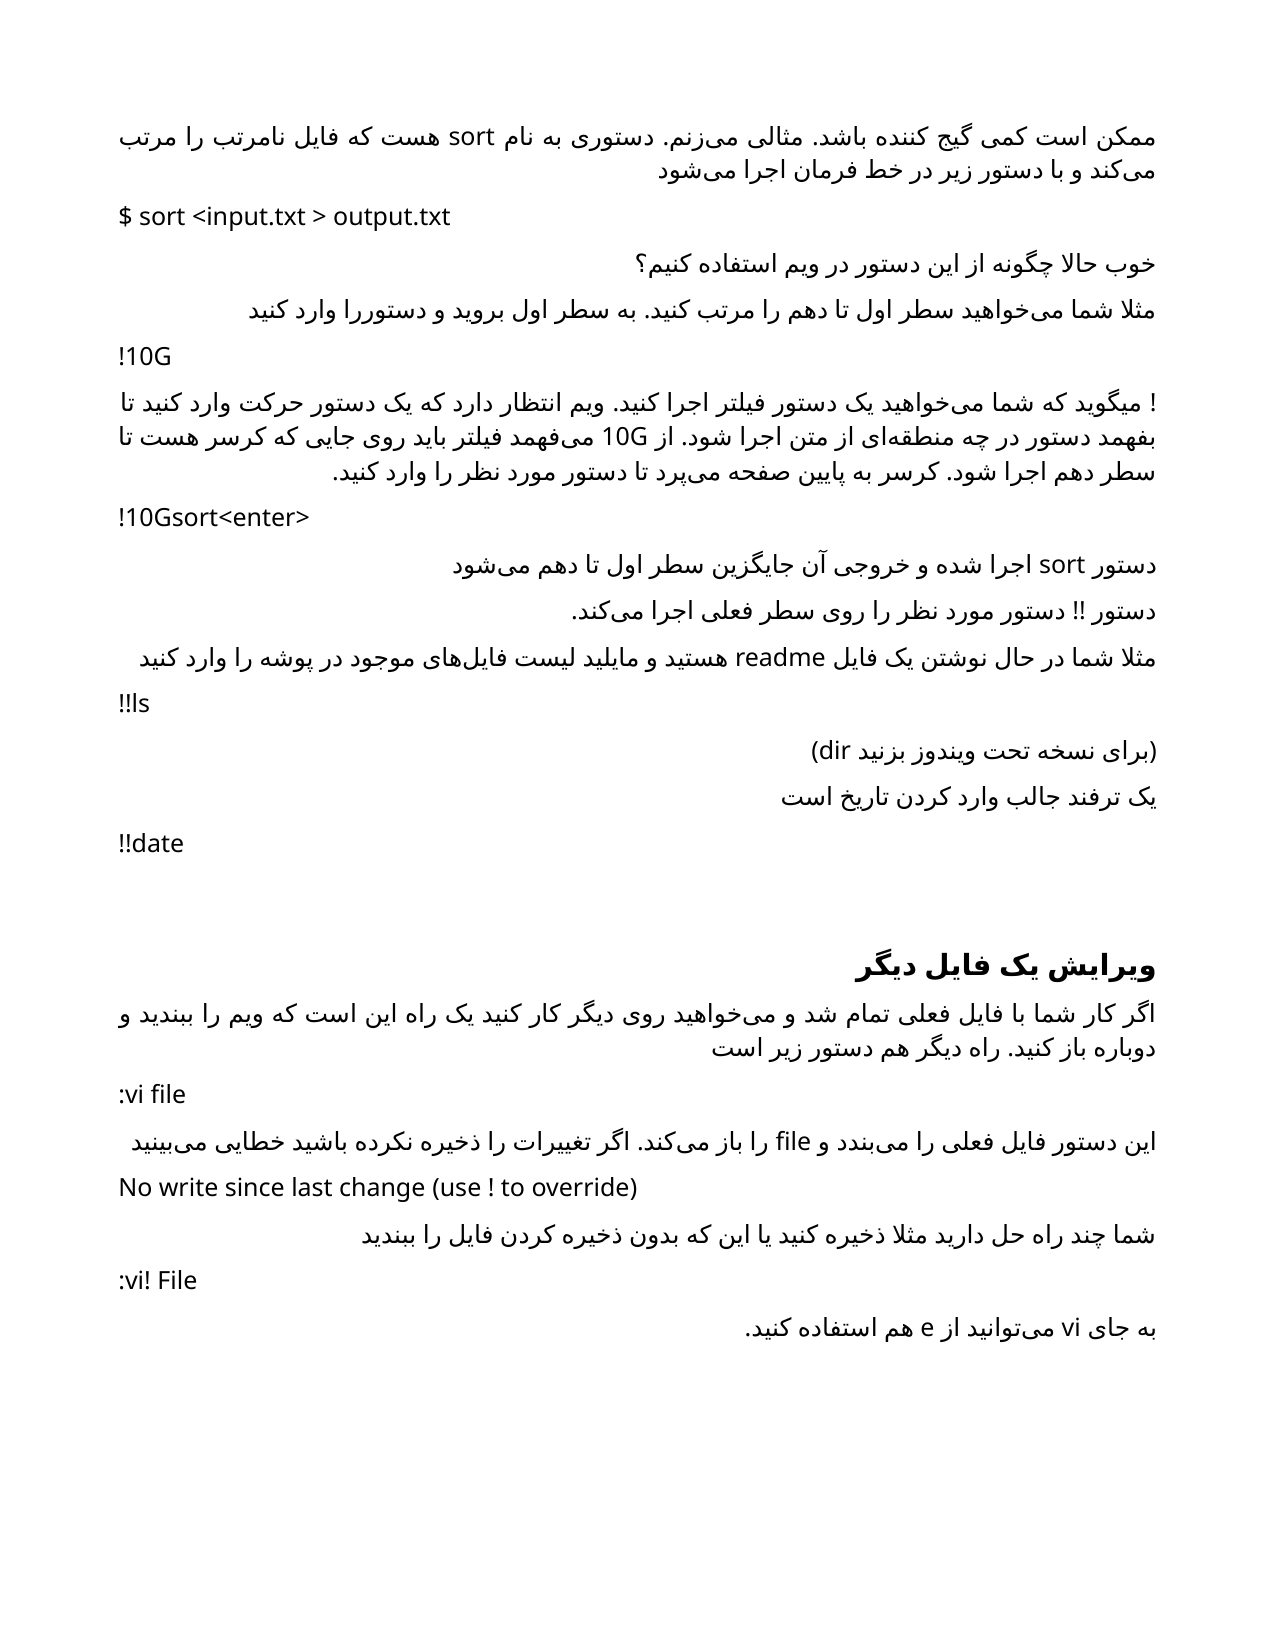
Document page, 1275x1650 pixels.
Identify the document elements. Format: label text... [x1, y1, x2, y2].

text این دستور فایل فعلی را می‌بندد و file را باز می‌کند. اگر تغییرات را ذخیره نکرده باشید خطایی می‌بینید [118, 1123, 1157, 1157]
text !10Gsort<enter> [118, 500, 1157, 534]
text $ sort <input.txt > output.txt [118, 199, 1157, 233]
text ! میگوید که شما می‌خواهید یک دستور فیلتر اجرا کنید. ویم انتظار دارد که یک دستور حرکت وارد کنید تا بفهمد دستور در چه منطقه‌ای از متن اجرا شود. از 10G می‌فهمد فیلتر باید روی جایی که کرسر هست تا سطر دهم اجرا شود. کرسر به پایین صفحه می‌پرد تا دستور مورد نظر را وارد کنید. [118, 385, 1157, 487]
text (برای نسخه تحت ویندوز بزنید dir) [118, 732, 1157, 767]
text خوب حالا چگونه از این دستور در ویم استفاده کنیم؟ [118, 245, 1157, 279]
text :vi! File [118, 1263, 1157, 1297]
text اگر کار شما با فایل فعلی تمام شد و می‌خواهید روی دیگر کار کنید یک راه این است که ویم را ببندید و دوباره باز کنید. راه دیگر هم دستور زیر است [118, 996, 1157, 1064]
text به جای vi می‌توانید از e هم استفاده کنید. [118, 1309, 1157, 1343]
subtitle ویرایش یک فایل دیگر [118, 944, 1157, 983]
text دستور sort اجرا شده و خروجی آن جایگزین سطر اول تا دهم می‌شود [118, 546, 1157, 580]
text مثلا شما در حال نوشتن یک فایل readme هستید و مایلید لیست فایل‌های موجود در پوشه را وارد کنید [118, 639, 1157, 673]
text یک ترفند جالب وارد کردن تاریخ است [118, 779, 1157, 813]
text مثلا شما می‌خواهید سطر اول تا دهم را مرتب کنید. به سطر اول بروید و دستوررا وارد کنید [118, 292, 1157, 326]
text !!date [118, 826, 1157, 860]
text No write since last change (use ! to override) [118, 1170, 1157, 1204]
text :vi file [118, 1077, 1157, 1111]
text شما چند راه حل دارید مثلا ذخیره کنید یا این که بدون ذخیره کردن فایل را ببندید [118, 1216, 1157, 1250]
text دستور !! دستور مورد نظر را روی سطر فعلی اجرا می‌کند. [118, 593, 1157, 627]
text !10G [118, 338, 1157, 372]
text !!ls [118, 686, 1157, 720]
text ممکن است کمی گیج کننده باشد. مثالی می‌زنم. دستوری به نام sort هست که فایل نامرتب را مرتب می‌کند و با دستور زیر در خط فرمان اجرا می‌شود [118, 118, 1157, 186]
